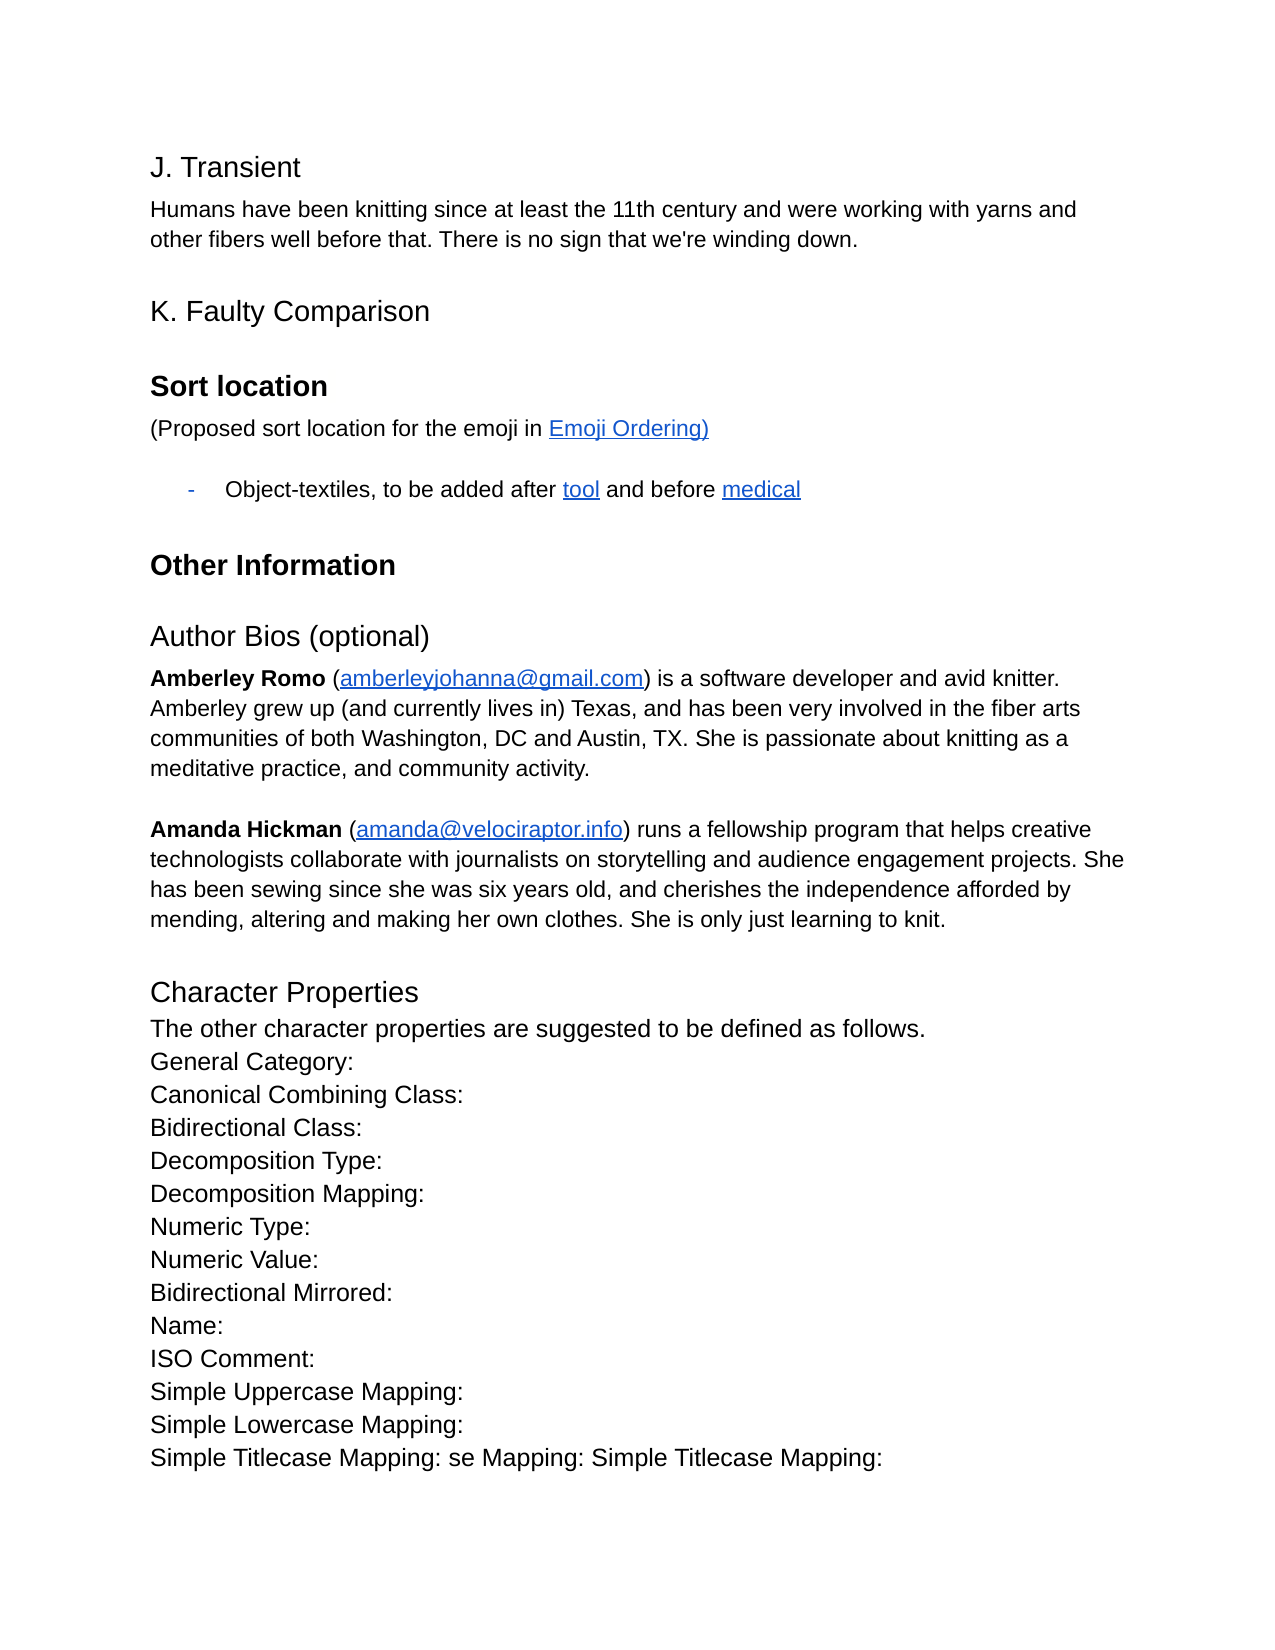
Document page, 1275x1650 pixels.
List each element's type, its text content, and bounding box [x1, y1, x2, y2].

text Decomposition Type: [150, 1146, 1125, 1174]
text Simple Titlecase Mapping: se Mapping: Simple Titlecase Mapping: [150, 1443, 1125, 1472]
text Bidirectional Mirrored: [150, 1278, 1125, 1306]
text Simple Uppercase Mapping: [150, 1377, 1125, 1406]
text Amanda Hickman (amanda@velociraptor.info) runs a fellowship program that helps creative technologists collaborate with journalists on storytelling and audience engagement projects. She has been sewing since she was six years old, and cherishes the independence afforded by mending, altering and making her own clothes. She is only just learning to knit. [150, 816, 1125, 933]
text Bidirectional Class: [150, 1113, 1125, 1141]
text Numeric Type: [150, 1212, 1125, 1240]
text Simple Lowercase Mapping: [150, 1410, 1125, 1438]
subtitle Other Information [150, 547, 1125, 581]
subtitle J. Transient [150, 150, 1125, 183]
text Name: [150, 1311, 1125, 1339]
text The other character properties are suggested to be defined as follows. [150, 1013, 1125, 1042]
text Numeric Value: [150, 1245, 1125, 1273]
text Character Properties [150, 975, 1125, 1008]
text Canonical Combining Class: [150, 1079, 1125, 1108]
subtitle Author Bios (optional) [150, 618, 1125, 652]
text (Proposed sort location for the emoji in Emoji Ordering) [150, 415, 1125, 442]
list Object-textiles, to be added after tool and before medical [187, 476, 1125, 502]
text General Category: [150, 1047, 1125, 1075]
text Decomposition Mapping: [150, 1179, 1125, 1207]
subtitle Sort location [150, 369, 1125, 403]
text ISO Comment: [150, 1344, 1125, 1372]
text Amberley Romo (amberleyjohanna@gmail.com) is a software developer and avid knitter. Amberley grew up (and currently lives in) Texas, and has been very involved in the fiber arts communities of both Washington, DC and Austin, TX. She is passionate about knitting as a meditative practice, and community activity. [150, 664, 1125, 782]
subtitle K. Faulty Comparison [150, 294, 1125, 327]
text Humans have been knitting since at least the 11th century and were working with yarns and other fibers well before that. There is no sign that we're winding down. [150, 196, 1125, 253]
